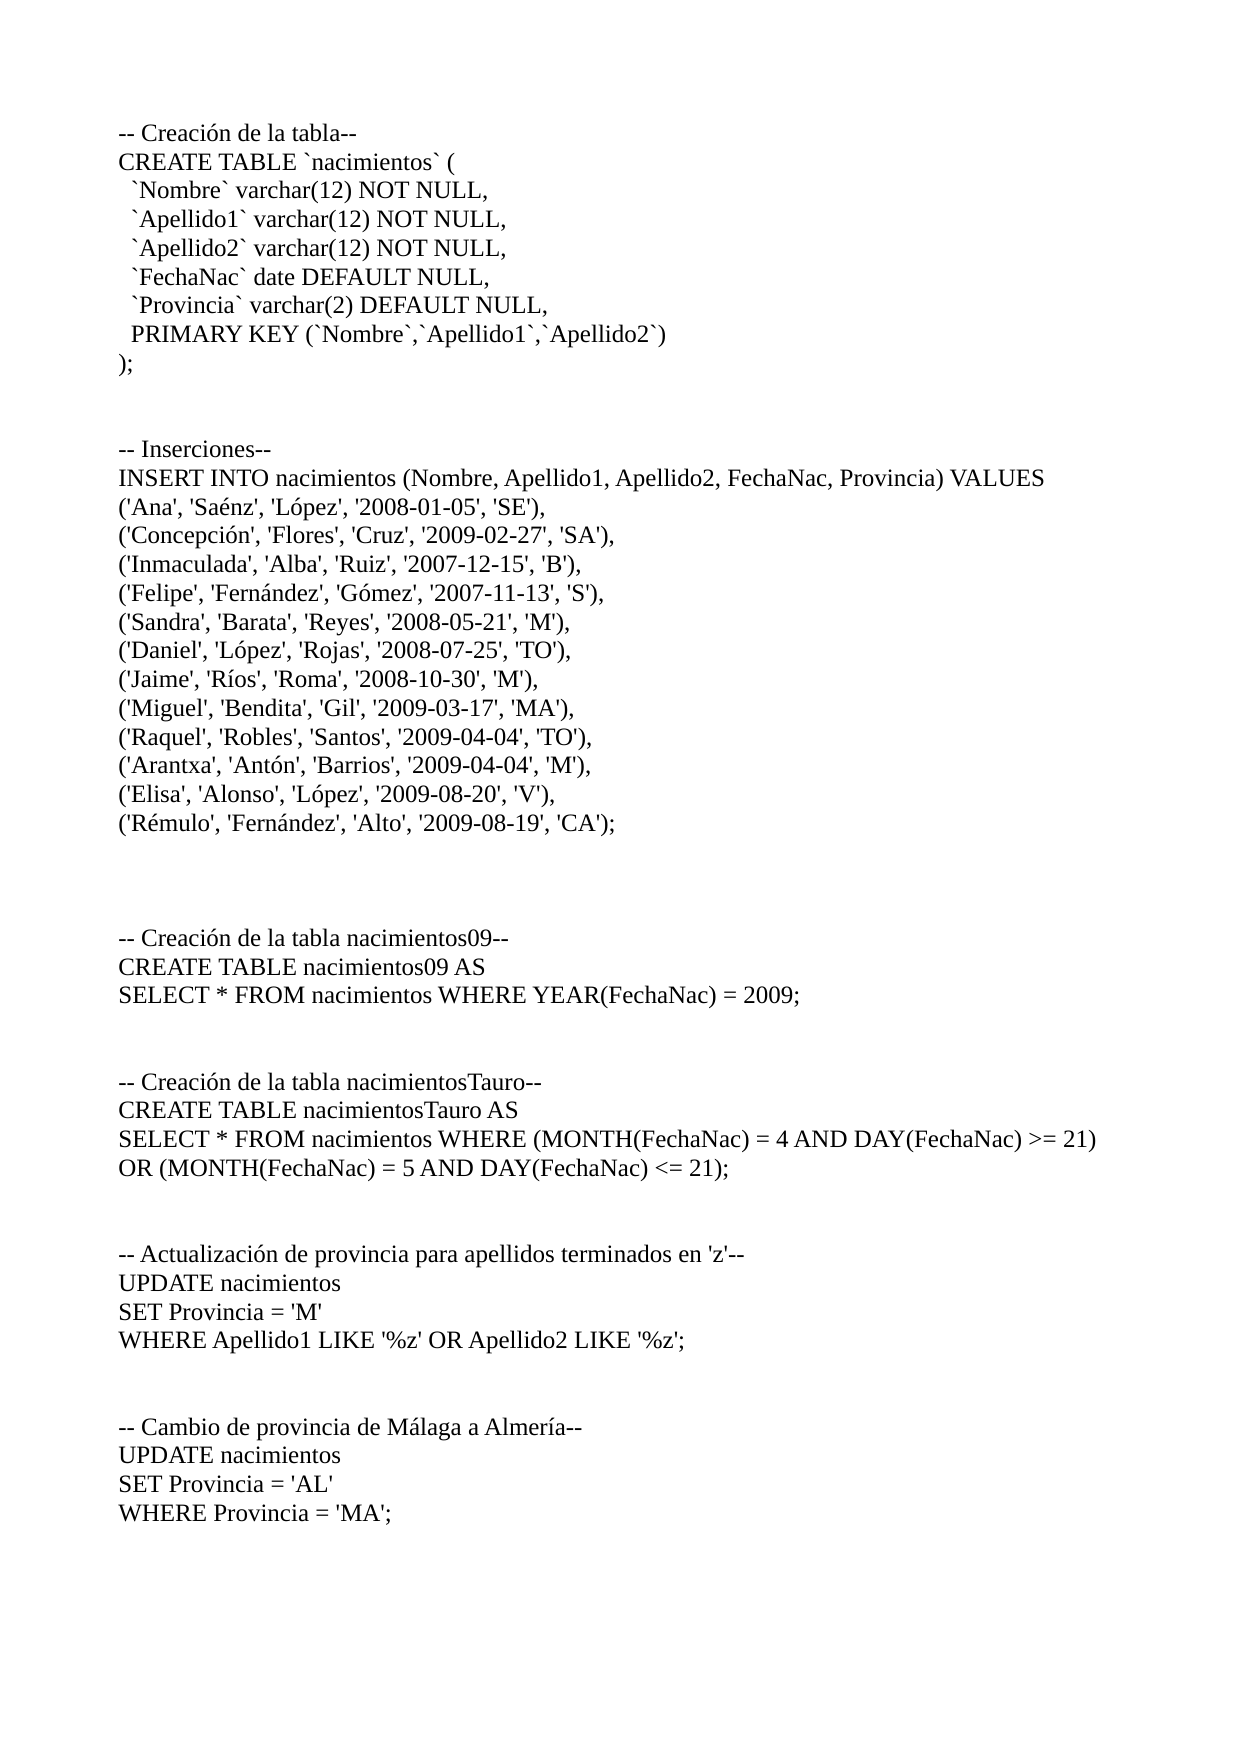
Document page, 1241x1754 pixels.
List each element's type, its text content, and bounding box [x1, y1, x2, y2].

text -- Creación de la tabla-- CREATE TABLE `nacimientos` ( `Nombre` varchar(12) NOT NULL, `Apellido1` varchar(12) NOT NULL, `Apellido2` varchar(12) NOT NULL, `FechaNac` date DEFAULT NULL, `Provincia` varchar(2) DEFAULT NULL, PRIMARY KEY (`Nombre`,`Apellido1`,`Apellido2`) ); [118, 118, 1122, 377]
text -- Actualización de provincia para apellidos terminados en 'z'-- UPDATE nacimientos SET Provincia = 'M' WHERE Apellido1 LIKE '%z' OR Apellido2 LIKE '%z'; [118, 1182, 1122, 1383]
text -- Creación de la tabla nacimientos09-- CREATE TABLE nacimientos09 AS SELECT * FROM nacimientos WHERE YEAR(FechaNac) = 2009; [118, 866, 1122, 1009]
text -- Creación de la tabla nacimientosTauro-- CREATE TABLE nacimientosTauro AS SELECT * FROM nacimientos WHERE (MONTH(FechaNac) = 4 AND DAY(FechaNac) >= 21) OR (MONTH(FechaNac) = 5 AND DAY(FechaNac) <= 21); [118, 1009, 1122, 1182]
text -- Cambio de provincia de Málaga a Almería-- UPDATE nacimientos SET Provincia = 'AL' WHERE Provincia = 'MA'; [118, 1383, 1122, 1527]
text [118, 1556, 1122, 1613]
text -- Inserciones-- INSERT INTO nacimientos (Nombre, Apellido1, Apellido2, FechaNac, Provincia) VALUES ('Ana', 'Saénz', 'López', '2008-01-05', 'SE'), ('Concepción', 'Flores', 'Cruz', '2009-02-27', 'SA'), ('Inmaculada', 'Alba', 'Ruiz', '2007-12-15', 'B'), ('Felipe', 'Fernández', 'Gómez', '2007-11-13', 'S'), ('Sandra', 'Barata', 'Reyes', '2008-05-21', 'M'), ('Daniel', 'López', 'Rojas', '2008-07-25', 'TO'), ('Jaime', 'Ríos', 'Roma', '2008-10-30', 'M'), ('Miguel', 'Bendita', 'Gil', '2009-03-17', 'MA'), ('Raquel', 'Robles', 'Santos', '2009-04-04', 'TO'), ('Arantxa', 'Antón', 'Barrios', '2009-04-04', 'M'), ('Elisa', 'Alonso', 'López', '2009-08-20', 'V'), ('Rémulo', 'Fernández', 'Alto', '2009-08-19', 'CA'); [118, 377, 1122, 837]
